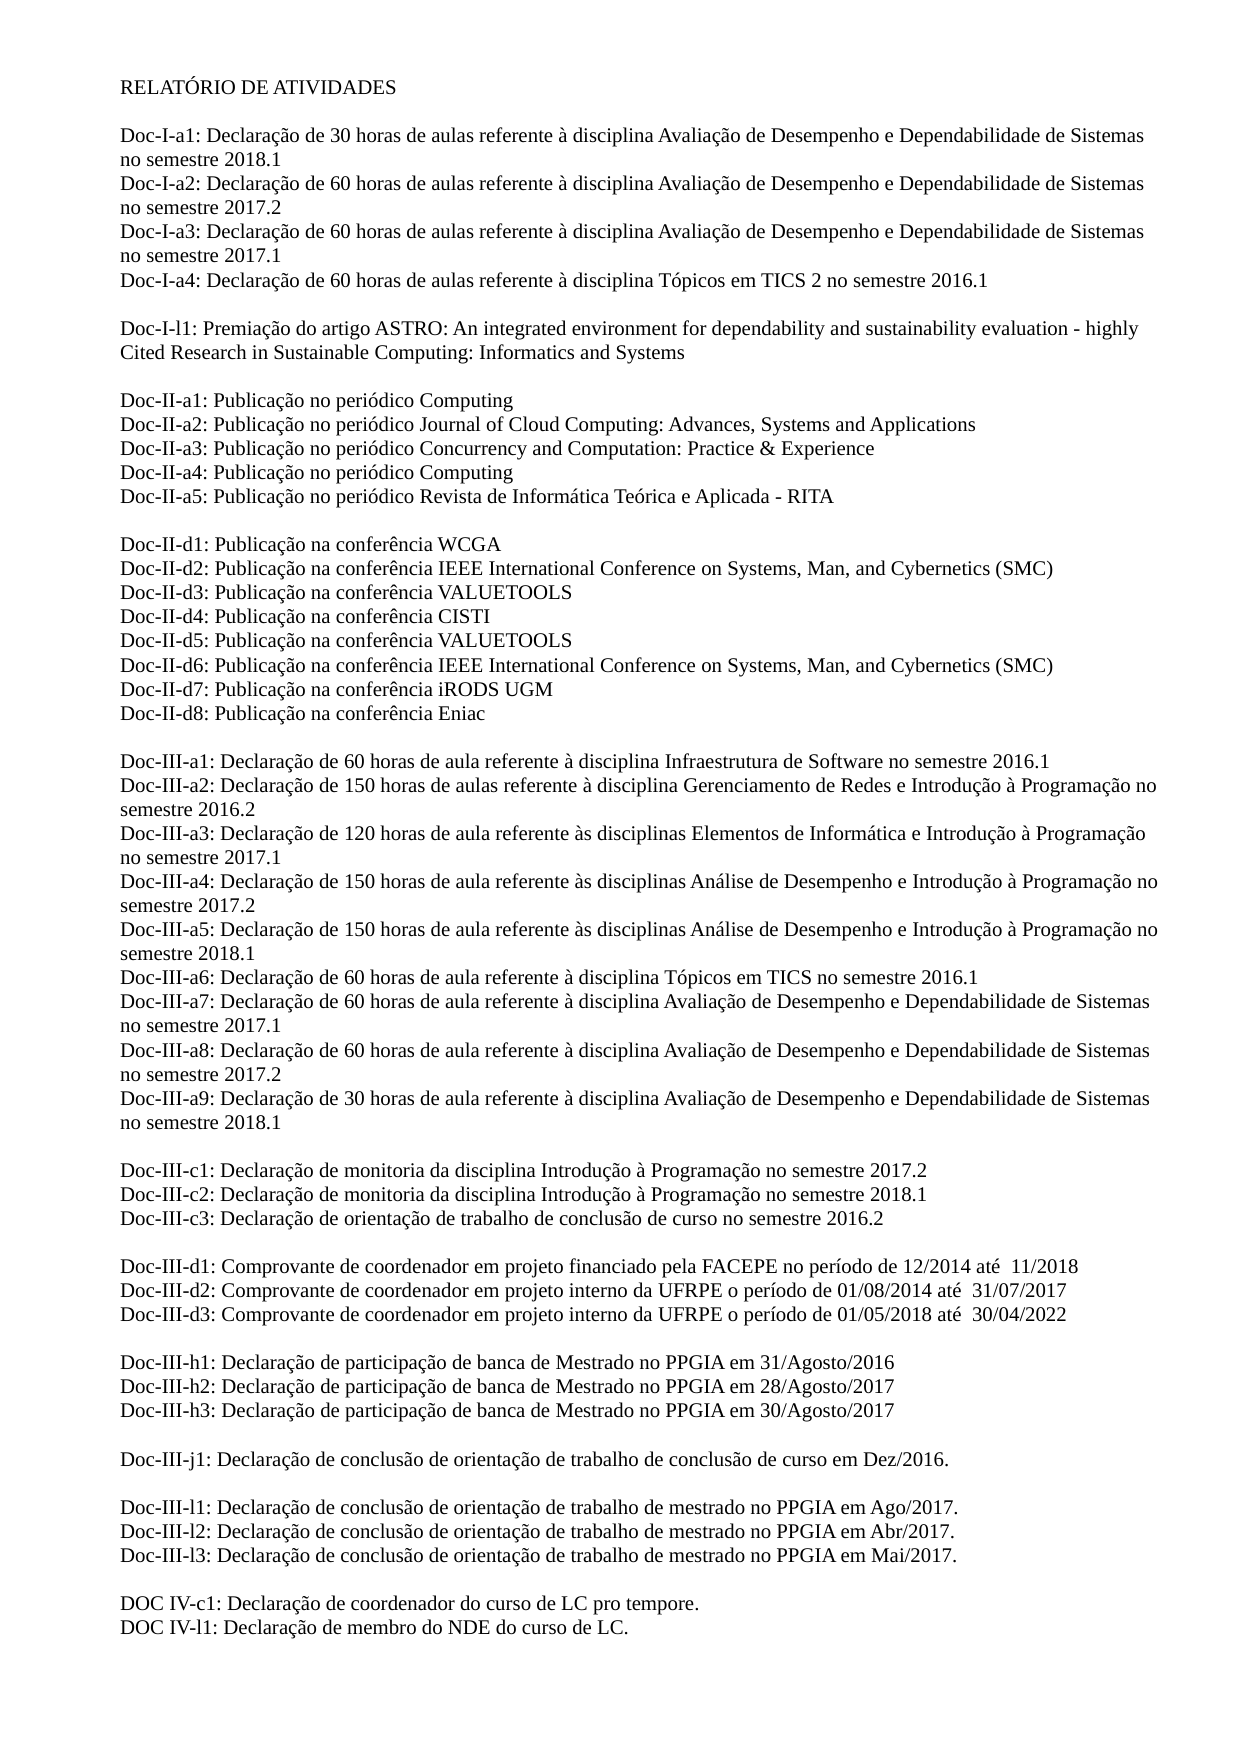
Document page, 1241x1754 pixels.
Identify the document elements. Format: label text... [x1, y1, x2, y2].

text Doc-I-a3: Declaração de 60 horas de aulas referente à disciplina Avaliação de Desempenho e Dependabilidade de Sistemas no semestre 2017.1 [120, 219, 1165, 267]
text DOC IV-l1: Declaração de membro do NDE do curso de LC. [120, 1615, 1165, 1639]
text Doc-III-j1: Declaração de conclusão de orientação de trabalho de conclusão de curso em Dez/2016. [120, 1447, 1165, 1471]
text Doc-III-l1: Declaração de conclusão de orientação de trabalho de mestrado no PPGIA em Ago/2017. [120, 1495, 1165, 1519]
text Doc-III-a8: Declaração de 60 horas de aula referente à disciplina Avaliação de Desempenho e Dependabilidade de Sistemas no semestre 2017.2 [120, 1037, 1165, 1086]
text Doc-III-a7: Declaração de 60 horas de aula referente à disciplina Avaliação de Desempenho e Dependabilidade de Sistemas no semestre 2017.1 [120, 989, 1165, 1037]
text Doc-II-d1: Publicação na conferência WCGA [120, 532, 1165, 556]
text Doc-II-d4: Publicação na conferência CISTI [120, 604, 1165, 628]
text Doc-II-d6: Publicação na conferência IEEE International Conference on Systems, Man, and Cybernetics (SMC) [120, 652, 1165, 677]
text Doc-II-a4: Publicação no periódico Computing [120, 460, 1165, 484]
text Doc-I-a4: Declaração de 60 horas de aulas referente à disciplina Tópicos em TICS 2 no semestre 2016.1 [120, 267, 1165, 292]
text Doc-II-d2: Publicação na conferência IEEE International Conference on Systems, Man, and Cybernetics (SMC) [120, 556, 1165, 580]
text Doc-III-a4: Declaração de 150 horas de aula referente às disciplinas Análise de Desempenho e Introdução à Programação no semestre 2017.2 [120, 869, 1165, 917]
text Doc-III-h1: Declaração de participação de banca de Mestrado no PPGIA em 31/Agosto/2016 [120, 1350, 1165, 1374]
text Doc-I-a2: Declaração de 60 horas de aulas referente à disciplina Avaliação de Desempenho e Dependabilidade de Sistemas no semestre 2017.2 [120, 171, 1165, 219]
text Doc-III-a3: Declaração de 120 horas de aula referente às disciplinas Elementos de Informática e Introdução à Programação no semestre 2017.1 [120, 821, 1165, 869]
text Doc-III-d2: Comprovante de coordenador em projeto interno da UFRPE o período de 01/08/2014 até 31/07/2017 [120, 1278, 1165, 1302]
text Doc-III-a6: Declaração de 60 horas de aula referente à disciplina Tópicos em TICS no semestre 2016.1 [120, 965, 1165, 989]
text Doc-III-c2: Declaração de monitoria da disciplina Introdução à Programação no semestre 2018.1 [120, 1182, 1165, 1206]
text Doc-III-c1: Declaração de monitoria da disciplina Introdução à Programação no semestre 2017.2 [120, 1158, 1165, 1182]
text Doc-III-a1: Declaração de 60 horas de aula referente à disciplina Infraestrutura de Software no semestre 2016.1 [120, 749, 1165, 773]
text Doc-III-d3: Comprovante de coordenador em projeto interno da UFRPE o período de 01/05/2018 até 30/04/2022 [120, 1302, 1165, 1326]
text Doc-II-a3: Publicação no periódico Concurrency and Computation: Practice & Experience [120, 436, 1165, 460]
text Doc-II-a1: Publicação no periódico Computing [120, 388, 1165, 412]
text Doc-III-a9: Declaração de 30 horas de aula referente à disciplina Avaliação de Desempenho e Dependabilidade de Sistemas no semestre 2018.1 [120, 1086, 1165, 1134]
text RELATÓRIO DE ATIVIDADES [120, 75, 1165, 99]
text Doc-II-a2: Publicação no periódico Journal of Cloud Computing: Advances, Systems and Applications [120, 412, 1165, 436]
text Doc-I-l1: Premiação do artigo ASTRO: An integrated environment for dependability and sustainability evaluation - highly Cited Research in Sustainable Computing: Informatics and Systems [120, 316, 1165, 364]
text Doc-III-h3: Declaração de participação de banca de Mestrado no PPGIA em 30/Agosto/2017 [120, 1398, 1165, 1422]
text Doc-II-d7: Publicação na conferência iRODS UGM [120, 677, 1165, 701]
text Doc-III-l3: Declaração de conclusão de orientação de trabalho de mestrado no PPGIA em Mai/2017. [120, 1543, 1165, 1567]
text Doc-III-h2: Declaração de participação de banca de Mestrado no PPGIA em 28/Agosto/2017 [120, 1374, 1165, 1398]
text Doc-III-d1: Comprovante de coordenador em projeto financiado pela FACEPE no período de 12/2014 até 11/2018 [120, 1254, 1165, 1278]
text Doc-II-d8: Publicação na conferência Eniac [120, 701, 1165, 725]
text Doc-III-a2: Declaração de 150 horas de aulas referente à disciplina Gerenciamento de Redes e Introdução à Programação no semestre 2016.2 [120, 773, 1165, 821]
text Doc-II-d5: Publicação na conferência VALUETOOLS [120, 628, 1165, 652]
text Doc-III-l2: Declaração de conclusão de orientação de trabalho de mestrado no PPGIA em Abr/2017. [120, 1519, 1165, 1543]
text Doc-II-d3: Publicação na conferência VALUETOOLS [120, 580, 1165, 604]
text Doc-III-a5: Declaração de 150 horas de aula referente às disciplinas Análise de Desempenho e Introdução à Programação no semestre 2018.1 [120, 917, 1165, 965]
text Doc-III-c3: Declaração de orientação de trabalho de conclusão de curso no semestre 2016.2 [120, 1206, 1165, 1230]
text Doc-II-a5: Publicação no periódico Revista de Informática Teórica e Aplicada - RITA [120, 484, 1165, 508]
text DOC IV-c1: Declaração de coordenador do curso de LC pro tempore. [120, 1591, 1165, 1615]
text Doc-I-a1: Declaração de 30 horas de aulas referente à disciplina Avaliação de Desempenho e Dependabilidade de Sistemas no semestre 2018.1 [120, 123, 1165, 171]
